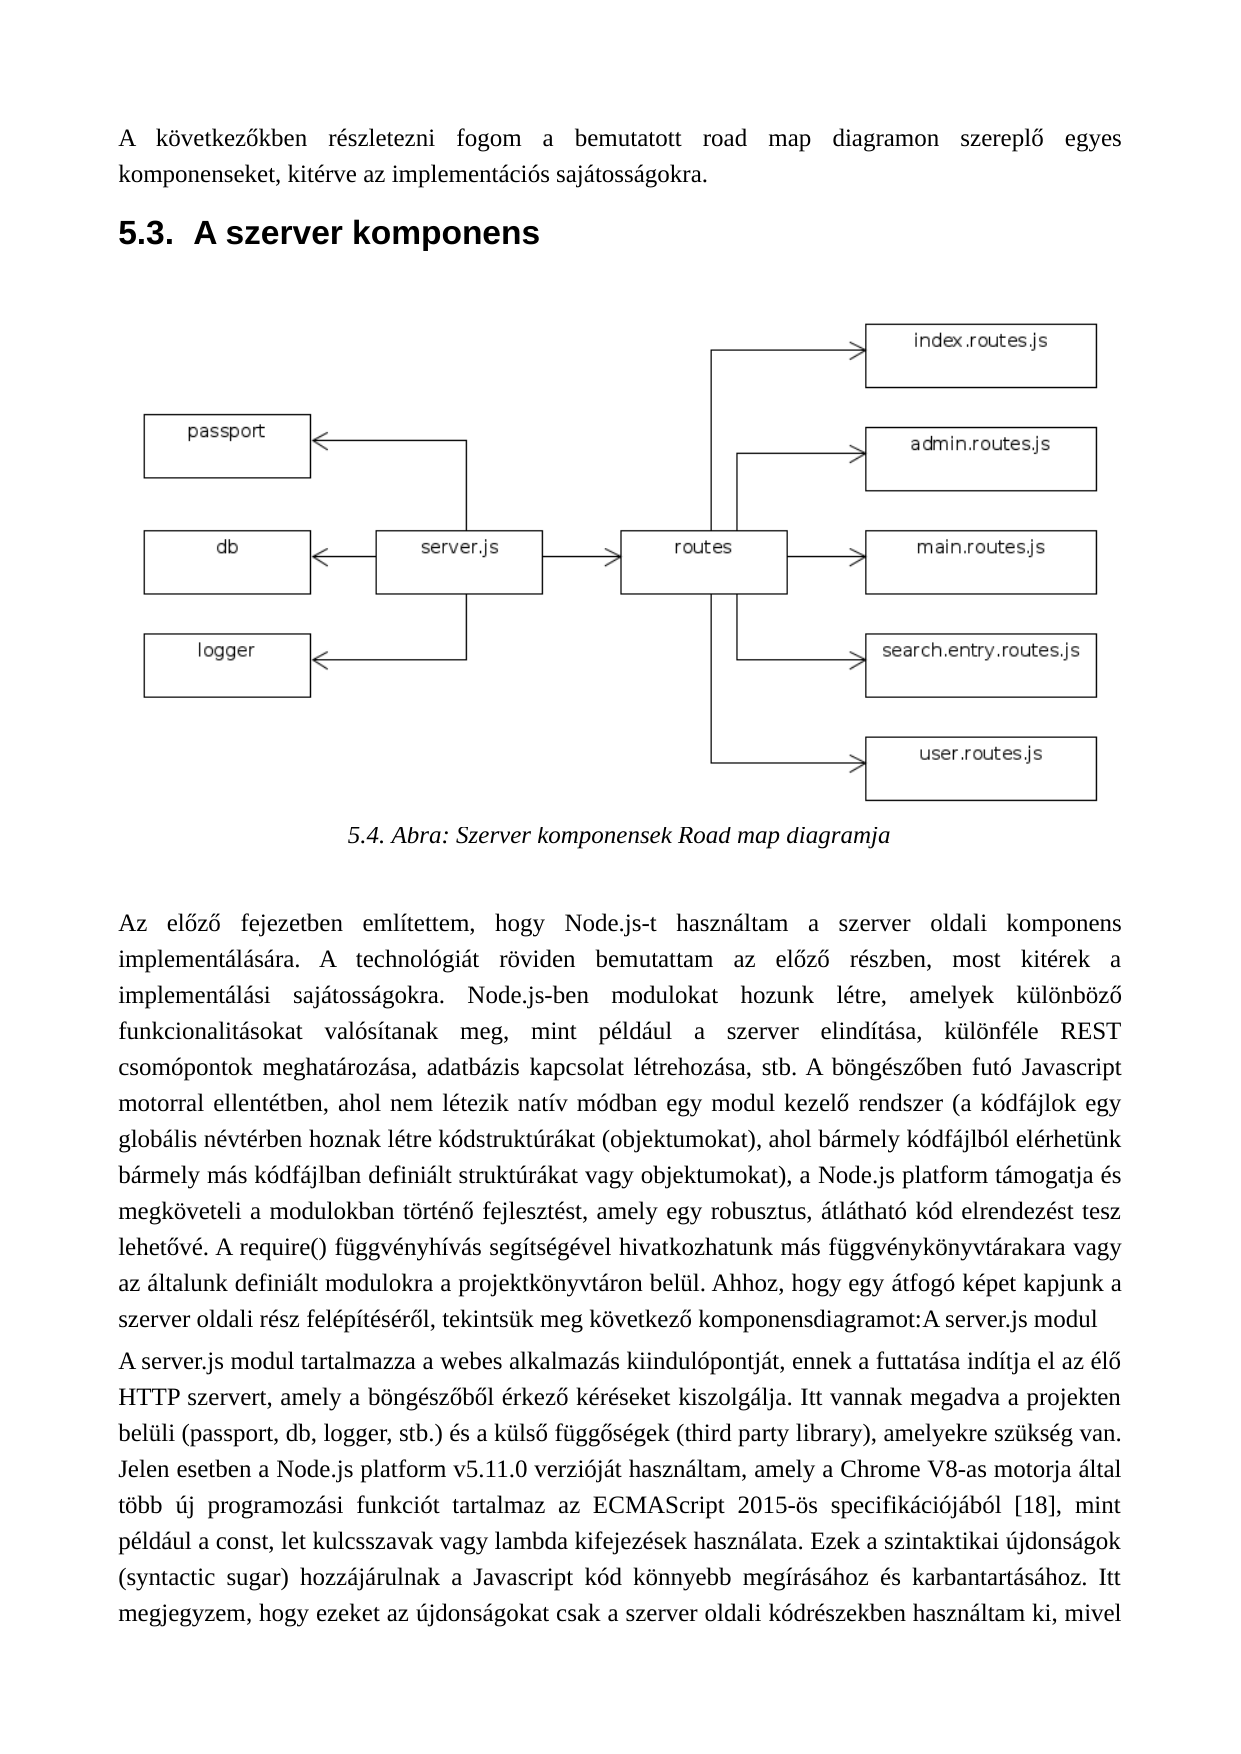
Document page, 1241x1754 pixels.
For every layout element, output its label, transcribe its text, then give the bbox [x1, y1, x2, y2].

text A következőkben részletezni fogom a bemutatott road map diagramon szereplő egyes komponenseket, kitérve az implementációs sajátosságokra. [118, 118, 1122, 190]
text 5.4. Ábra: Szerver komponensek Road map diagramja [118, 827, 1122, 847]
text Az előző fejezetben említettem, hogy Node.js-t használtam a szerver oldali komponens implementálására. A technológiát röviden bemutattam az előző részben, most kitérek a implementálási sajátosságokra. Node.js-ben modulokat hozunk létre, amelyek különböző funkcionalitásokat valósítanak meg, mint például a szerver elindítása, különféle REST csomópontok meghatározása, adatbázis kapcsolat létrehozása, stb. A böngészőben futó Javascript motorral ellentétben, ahol nem létezik natív módban egy modul kezelő rendszer (a kódfájlok egy globális névtérben hoznak létre kódstruktúrákat (objektumokat), ahol bármely kódfájlból elérhetünk bármely más kódfájlban definiált struktúrákat vagy objektumokat), a Node.js platform támogatja és megköveteli a modulokban történő fejlesztést, amely egy robusztus, átlátható kód elrendezést tesz lehetővé. A require() függvényhívás segítségével hivatkozhatunk más függvénykönyvtárakara vagy az általunk definiált modulokra a projektkönyvtáron belül. Ahhoz, hogy egy átfogó képet kapjunk a szerver oldali rész felépítéséről, tekintsük meg következő komponensdiagramot:A server.js modul [118, 902, 1122, 1335]
subtitle A szerver komponens [118, 228, 423, 249]
picture [118, 298, 1123, 827]
subtitle A szerver komponens [428, 228, 1122, 249]
text A server.js modul tartalmazza a webes alkalmazás kiindulópontját, ennek a futtatása indítja el az élő HTTP szervert, amely a böngészőből érkező kéréseket kiszolgálja. Itt vannak megadva a projekten belüli (passport, db, logger, stb.) és a külső függőségek (third party library), amelyekre szükség van. Jelen esetben a Node.js platform v5.11.0 verzióját használtam, amely a Chrome V8-as motorja által több új programozási funkciót tartalmaz az ECMAScript 2015-ös specifikációjából [18], mint például a const, let kulcsszavak vagy lambda kifejezések használata. Ezek a szintaktikai újdonságok (syntactic sugar) hozzájárulnak a Javascript kód könnyebb megírásához és karbantartásához. Itt megjegyzem, hogy ezeket az újdonságokat csak a szerver oldali kódrészekben használtam ki, mivel [118, 1341, 1122, 1629]
